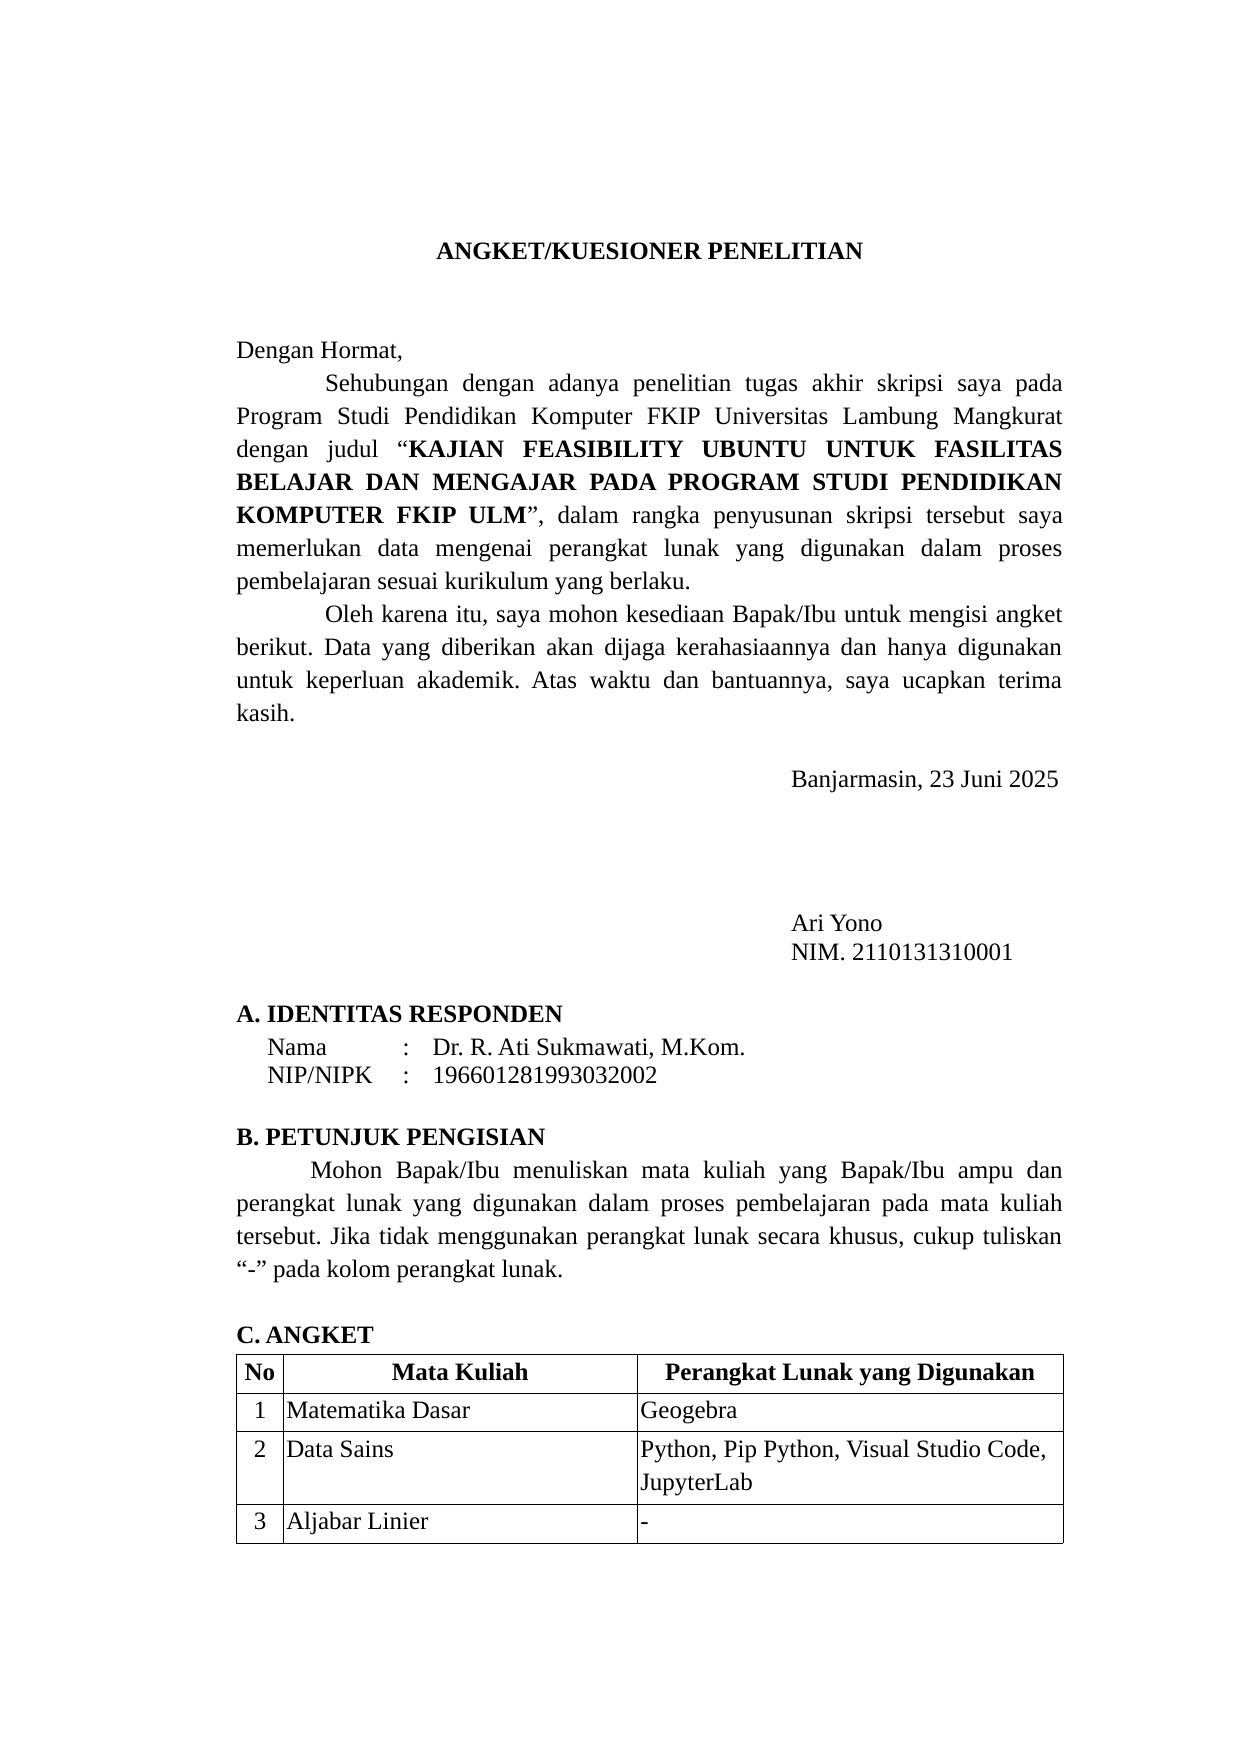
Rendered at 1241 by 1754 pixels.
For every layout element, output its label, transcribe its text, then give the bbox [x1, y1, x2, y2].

text Oleh karena itu, saya mohon kesediaan Bapak/Ibu untuk mengisi angket berikut. Data yang diberikan akan dijaga kerahasiaannya dan hanya digunakan untuk keperluan akademik. Atas waktu dan bantuannya, saya ucapkan terima kasih. [236, 599, 1063, 727]
table_cell - [638, 1505, 1063, 1542]
table_cell 3 [237, 1505, 283, 1542]
table_cell Python, Pip Python, Visual Studio Code, JupyterLab [638, 1432, 1063, 1503]
table_cell [236, 793, 791, 966]
text Mohon Bapak/Ibu menuliskan mata kuliah yang Bapak/Ibu ampu dan perangkat lunak yang digunakan dalam proses pembelajaran pada mata kuliah tersebut. Jika tidak menggunakan perangkat lunak secara khusus, cukup tuliskan “-” pada kolom perangkat lunak. [236, 1155, 1063, 1283]
text C. ANGKET [236, 1321, 1063, 1349]
table_cell Ari Yono NIM. 2110131310001 [791, 793, 1063, 966]
table_cell 2 [237, 1432, 283, 1503]
text Dengan Hormat, [236, 335, 1063, 364]
table_cell 196601281993032002 [433, 1061, 1063, 1089]
table_cell NIP/NIPK [267, 1061, 402, 1089]
table_cell 1 [237, 1394, 283, 1431]
text ANGKET/KUESIONER PENELITIAN [236, 236, 1063, 265]
table_header Perangkat Lunak yang Digunakan [638, 1355, 1063, 1392]
text B. PETUNJUK PENGISIAN [236, 1122, 1063, 1151]
text Sehubungan dengan adanya penelitian tugas akhir skripsi saya pada Program Studi Pendidikan Komputer FKIP Universitas Lambung Mangkurat dengan judul “KAJIAN FEASIBILITY UBUNTU UNTUK FASILITAS BELAJAR DAN MENGAJAR PADA PROGRAM STUDI PENDIDIKAN KOMPUTER FKIP ULM”, dalam rangka penyusunan skripsi tersebut saya memerlukan data mengenai perangkat lunak yang digunakan dalam proses pembelajaran sesuai kurikulum yang berlaku. [236, 368, 1063, 595]
table_header : [403, 1032, 432, 1061]
table_cell Aljabar Linier [284, 1505, 637, 1542]
table_cell Geogebra [638, 1394, 1063, 1431]
table_header No [237, 1355, 283, 1392]
table_header Dr. R. Ati Sukmawati, M.Kom. [433, 1032, 1063, 1061]
table_cell : [403, 1061, 432, 1089]
table_header [236, 765, 791, 793]
table_cell Matematika Dasar [284, 1394, 637, 1431]
table_cell Data Sains [284, 1432, 637, 1503]
table_header Banjarmasin, 23 Juni 2025 [791, 765, 1063, 793]
table_header Nama [267, 1032, 402, 1061]
table_header Mata Kuliah [284, 1355, 637, 1392]
text A. IDENTITAS RESPONDEN [236, 999, 1063, 1028]
